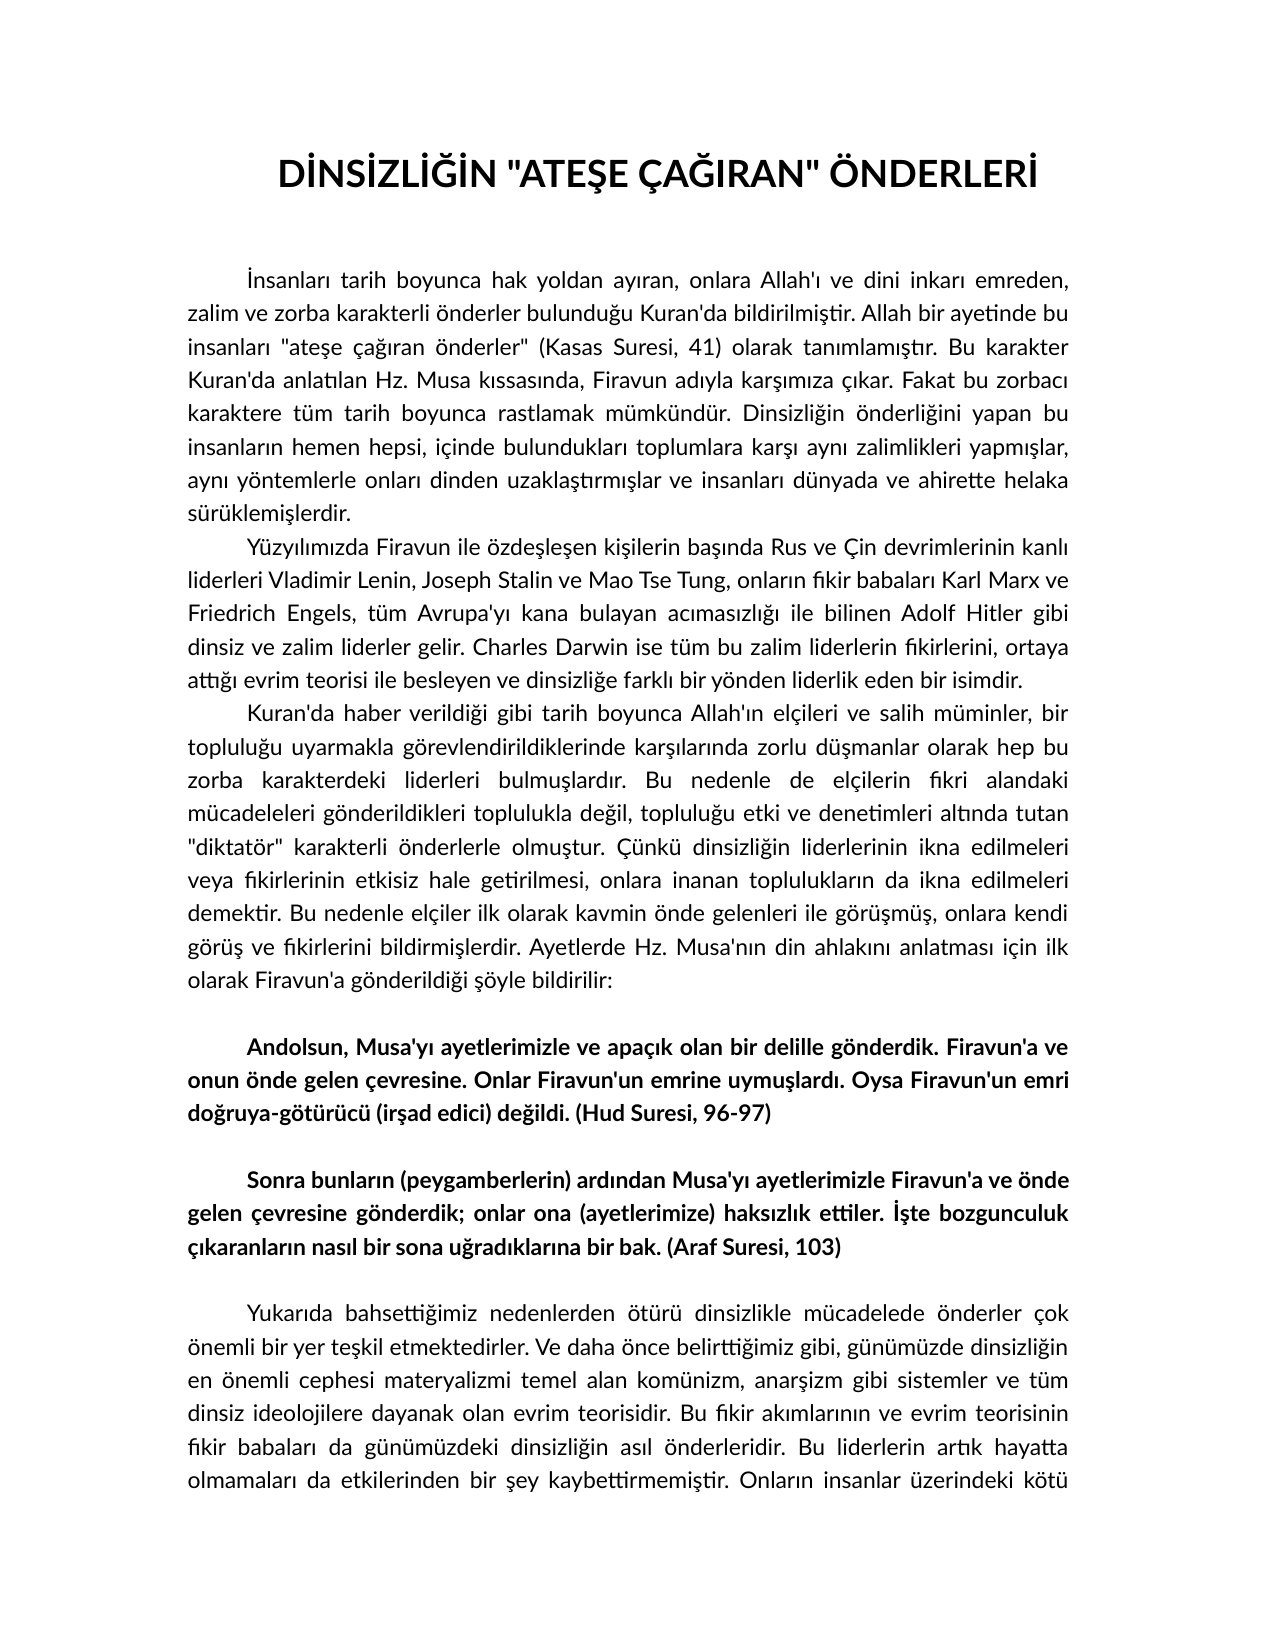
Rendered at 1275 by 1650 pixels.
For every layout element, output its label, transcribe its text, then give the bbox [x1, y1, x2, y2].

text DİNSİZLİĞİN "ATEŞE ÇAĞIRAN" ÖNDERLERİ [246, 150, 1070, 195]
text Kuran'da haber verildiği gibi tarih boyunca Allah'ın elçileri ve salih müminler, bir topluluğu uyarmakla görevlendirildiklerinde karşılarında zorlu düşmanlar olarak hep bu zorba karakterdeki liderleri bulmuşlardır. Bu nedenle de elçilerin fikri alandaki mücadeleleri gönderildikleri toplulukla değil, topluluğu etki ve denetimleri altında tutan "diktatör" karakterli önderlerle olmuştur. Çünkü dinsizliğin liderlerinin ikna edilmeleri veya fikirlerinin etkisiz hale getirilmesi, onlara inanan toplulukların da ikna edilmeleri demektir. Bu nedenle elçiler ilk olarak kavmin önde gelenleri ile görüşmüş, onlara kendi görüş ve fikirlerini bildirmişlerdir. Ayetlerde Hz. Musa'nın din ahlakını anlatması için ilk olarak Firavun'a gönderildiği şöyle bildirilir: [187, 695, 1070, 995]
text Yüzyılımızda Firavun ile özdeşleşen kişilerin başında Rus ve Çin devrimlerinin kanlı liderleri Vladimir Lenin, Joseph Stalin ve Mao Tse Tung, onların fikir babaları Karl Marx ve Friedrich Engels, tüm Avrupa'yı kana bulayan acımasızlığı ile bilinen Adolf Hitler gibi dinsiz ve zalim liderler gelir. Charles Darwin ise tüm bu zalim liderlerin fikirlerini, ortaya attığı evrim teorisi ile besleyen ve dinsizliğe farklı bir yönden liderlik eden bir isimdir. [187, 528, 1070, 695]
text Yukarıda bahsettiğimiz nedenlerden ötürü dinsizlikle mücadelede önderler çok önemli bir yer teşkil etmektedirler. Ve daha önce belirttiğimiz gibi, günümüzde dinsizliğin en önemli cephesi materyalizmi temel alan komünizm, anarşizm gibi sistemler ve tüm dinsiz ideolojilere dayanak olan evrim teorisidir. Bu fikir akımlarının ve evrim teorisinin fikir babaları da günümüzdeki dinsizliğin asıl önderleridir. Bu liderlerin artık hayatta olmamaları da etkilerinden bir şey kaybettirmemiştir. Onların insanlar üzerindeki kötü [187, 1295, 1070, 1495]
text Sonra bunların (peygamberlerin) ardından Musa'yı ayetlerimizle Firavun'a ve önde gelen çevresine gönderdik; onlar ona (ayetlerimize) haksızlık ettiler. İşte bozgunculuk çıkaranların nasıl bir sona uğradıklarına bir bak. (Araf Suresi, 103) [187, 1162, 1070, 1262]
text İnsanları tarih boyunca hak yoldan ayıran, onlara Allah'ı ve dini inkarı emreden, zalim ve zorba karakterli önderler bulunduğu Kuran'da bildirilmiştir. Allah bir ayetinde bu insanları "ateşe çağıran önderler" (Kasas Suresi, 41) olarak tanımlamıştır. Bu karakter Kuran'da anlatılan Hz. Musa kıssasında, Firavun adıyla karşımıza çıkar. Fakat bu zorbacı karaktere tüm tarih boyunca rastlamak mümkündür. Dinsizliğin önderliğini yapan bu insanların hemen hepsi, içinde bulundukları toplumlara karşı aynı zalimlikleri yapmışlar, aynı yöntemlerle onları dinden uzaklaştırmışlar ve insanları dünyada ve ahirette helaka sürüklemişlerdir. [187, 262, 1070, 528]
text Andolsun, Musa'yı ayetlerimizle ve apaçık olan bir delille gönderdik. Firavun'a ve onun önde gelen çevresine. Onlar Firavun'un emrine uymuşlardı. Oysa Firavun'un emri doğruya-götürücü (irşad edici) değildi. (Hud Suresi, 96-97) [187, 1028, 1070, 1128]
